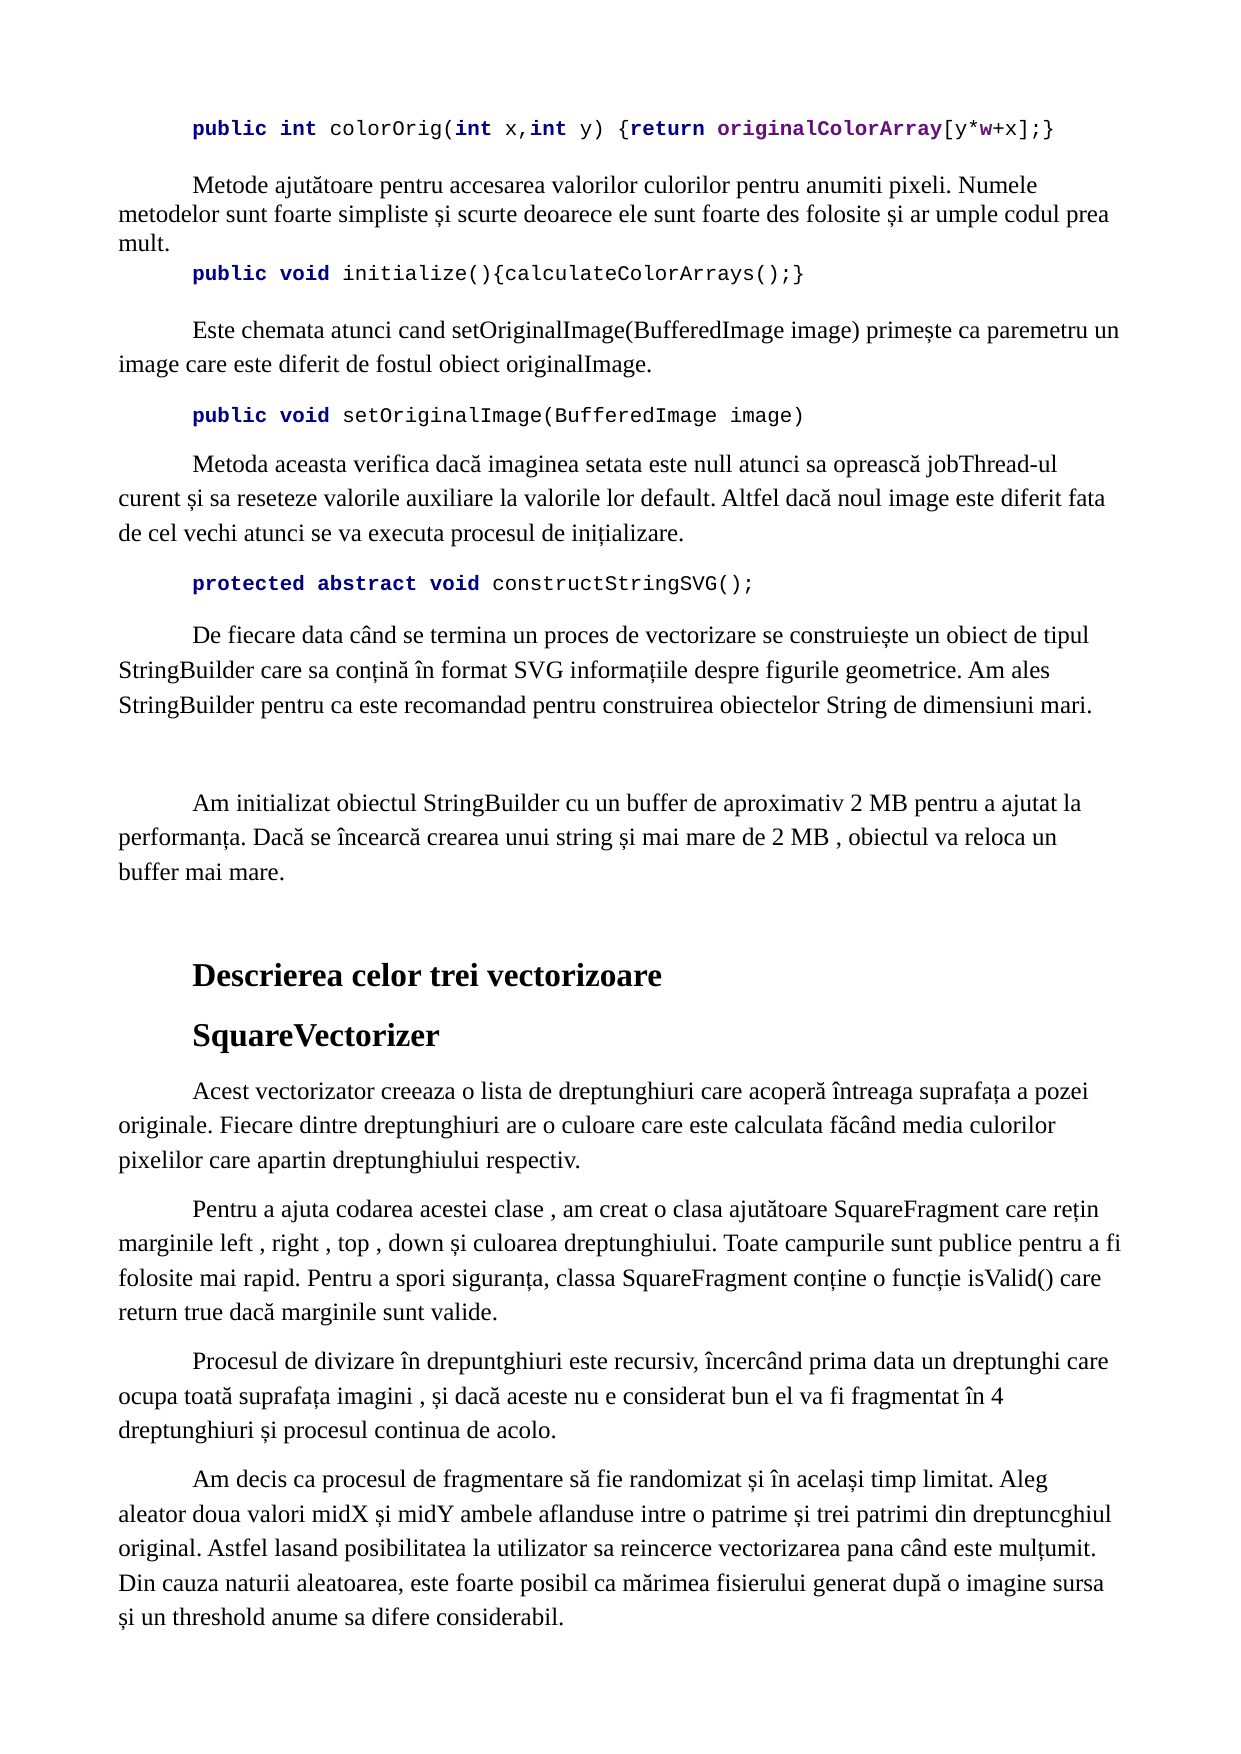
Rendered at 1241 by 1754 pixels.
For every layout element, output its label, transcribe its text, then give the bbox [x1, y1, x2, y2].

text protected abstract void constructStringSVG(); [118, 567, 1122, 596]
text Pentru a ajuta codarea acestei clase , am creat o clasa ajutătoare SquareFragment care rețin marginile left , right , top , down și culoarea dreptunghiului. Toate campurile sunt publice pentru a fi folosite mai rapid. Pentru a spori siguranța, classa SquareFragment conține o funcție isValid() care return true dacă marginile sunt valide. [118, 1194, 1122, 1326]
text Am decis ca procesul de fragmentare să fie randomizat și în același timp limitat. Aleg aleator doua valori midX și midY ambele aflanduse intre o patrime și trei patrimi din dreptuncghiul original. Astfel lasand posibilitatea la utilizator sa reincerce vectorizarea pana când este mulțumit. Din cauza naturii aleatoarea, este foarte posibil ca mărimea fisierului generat după o imagine sursa și un threshold anume sa difere considerabil. [118, 1464, 1122, 1631]
text public void setOriginalImage(BufferedImage image) [118, 399, 1122, 428]
text Metoda aceasta verifica dacă imaginea setata este null atunci sa oprească jobThread-ul curent și sa reseteze valorile auxiliare la valorile lor default. Altfel dacă noul image este diferit fata de cel vechi atunci se va executa procesul de inițializare. [118, 449, 1122, 546]
text Am initializat obiectul StringBuilder cu un buffer de aproximativ 2 MB pentru a ajutat la performanța. Dacă se încearcă crearea unui string și mai mare de 2 MB , obiectul va reloca un buffer mai mare. [118, 788, 1122, 886]
text Acest vectorizator creeaza o lista de dreptunghiuri care acoperă întreaga suprafața a pozei originale. Fiecare dintre dreptunghiuri are o culoare care este calculata făcând media culorilor pixelilor care apartin dreptunghiului respectiv. [118, 1076, 1122, 1174]
text SquareVectorizer [118, 1015, 1122, 1054]
text Procesul de divizare în drepuntghiuri este recursiv, încercând prima data un dreptunghi care ocupa toată suprafața imagini , și dacă aceste nu e considerat bun el va fi fragmentat în 4 dreptunghiuri și procesul continua de acolo. [118, 1346, 1122, 1444]
text De fiecare data când se termina un proces de vectorizare se construiește un obiect de tipul StringBuilder care sa conțină în format SVG informațiile despre figurile geometrice. Am ales StringBuilder pentru ca este recomandad pentru construirea obiectelor String de dimensiuni mari. [118, 620, 1122, 718]
text Descrierea celor trei vectorizoare [118, 955, 1122, 993]
text Este chemata atunci cand setOriginalImage(BufferedImage image) primește ca paremetru un image care este diferit de fostul obiect originalImage. [118, 315, 1122, 378]
text public int colorOrig(int x,int y) {return originalColorArray[y*w+x];} [118, 118, 1122, 142]
text public void initialize(){calculateColorArrays();} [118, 257, 1122, 286]
text Metode ajutătoare pentru accesarea valorilor culorilor pentru anumiti pixeli. Numele metodelor sunt foarte simpliste și scurte deoarece ele sunt foarte des folosite și ar umple codul prea mult. [118, 171, 1122, 257]
